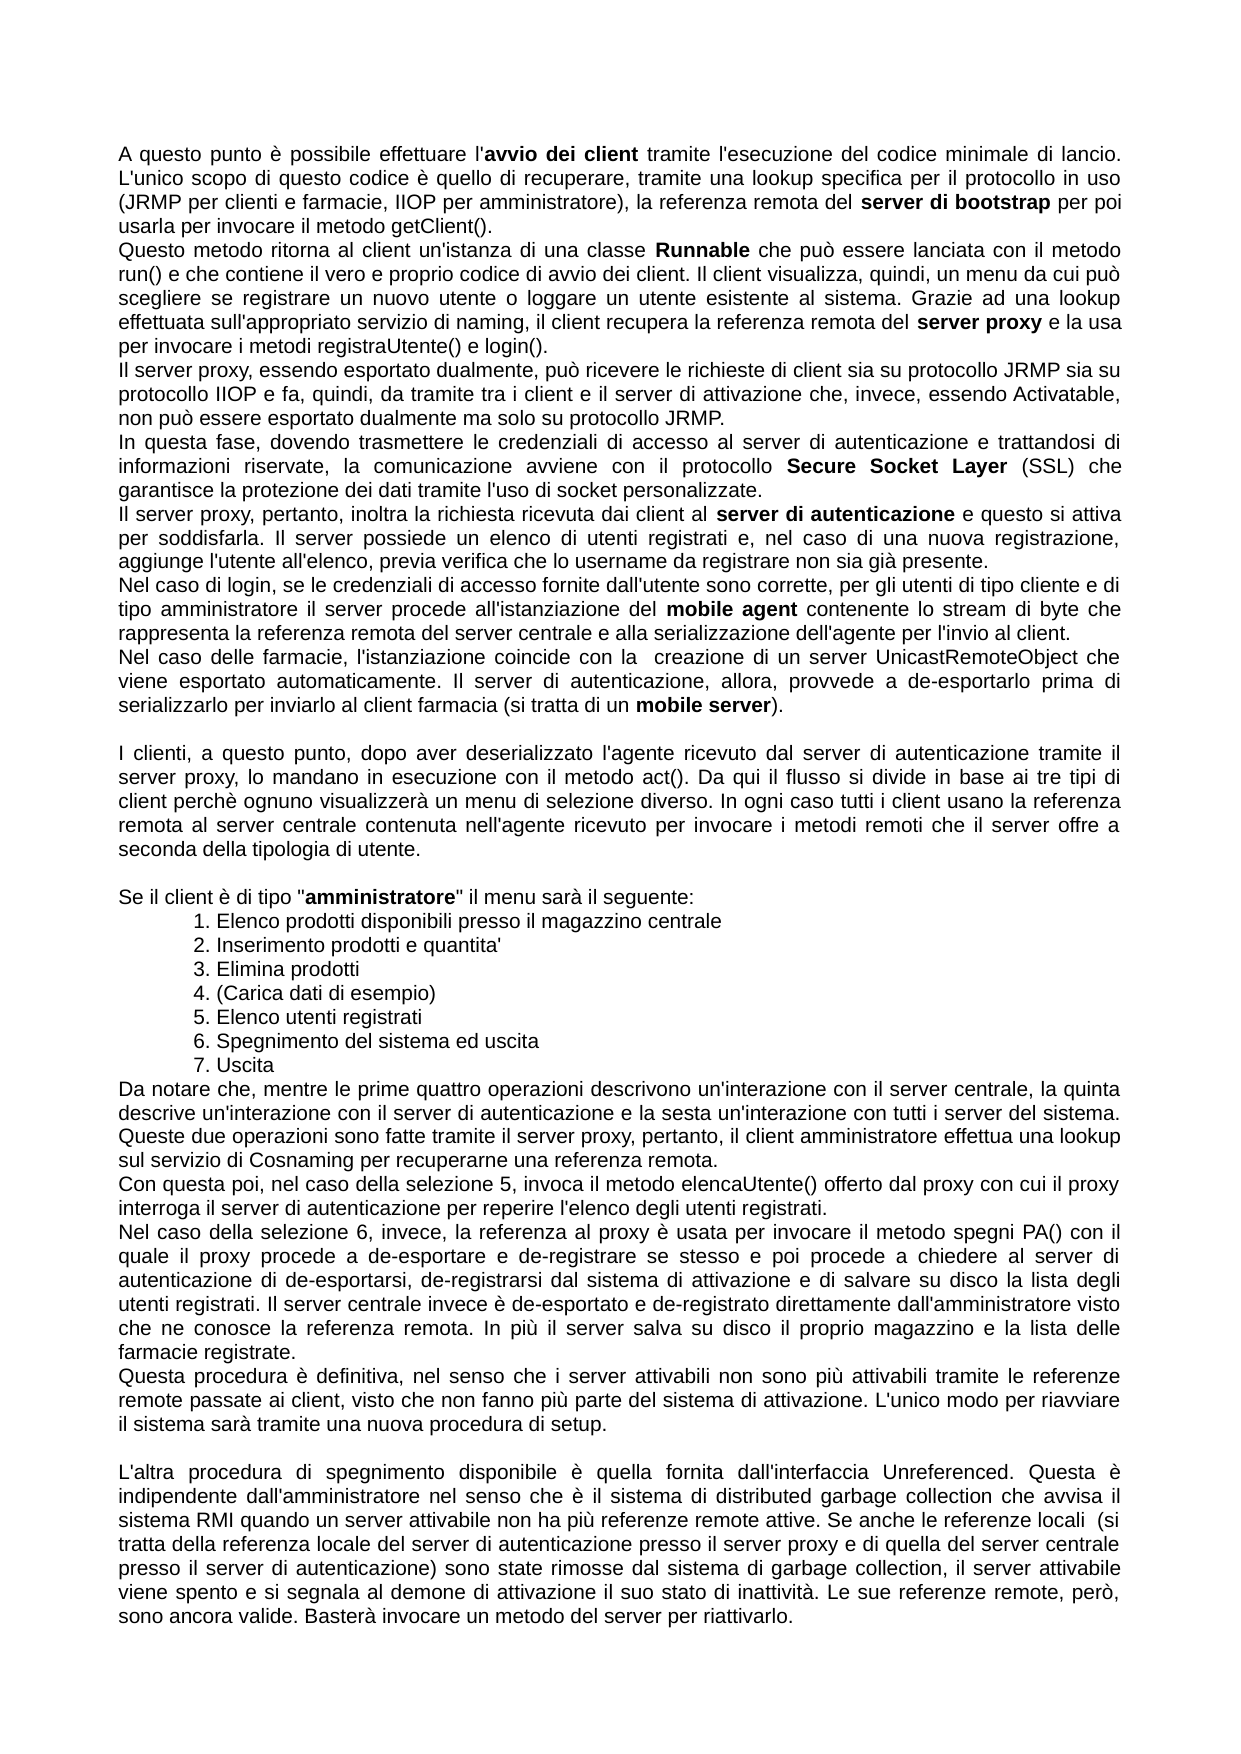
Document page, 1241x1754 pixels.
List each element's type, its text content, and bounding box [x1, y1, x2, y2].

text Se il client è di tipo "amministratore" il menu sarà il seguente: [118, 885, 1122, 909]
text Questa procedura è definitiva, nel senso che i server attivabili non sono più attivabili tramite le referenze remote passate ai client, visto che non fanno più parte del sistema di attivazione. L'unico modo per riavviare il sistema sarà tramite una nuova procedura di setup. [118, 1364, 1122, 1436]
text Nel caso di login, se le credenziali di accesso fornite dall'utente sono corrette, per gli utenti di tipo cliente e di tipo amministratore il server procede all'istanziazione del mobile agent contenente lo stream di byte che rappresenta la referenza remota del server centrale e alla serializzazione dell'agente per l'invio al client. [118, 573, 1122, 645]
text Da notare che, mentre le prime quattro operazioni descrivono un'interazione con il server centrale, la quinta descrive un'interazione con il server di autenticazione e la sesta un'interazione con tutti i server del sistema. Queste due operazioni sono fatte tramite il server proxy, pertanto, il client amministratore effettua una lookup sul servizio di Cosnaming per recuperarne una referenza remota. [118, 1076, 1122, 1172]
text 5. Elenco utenti registrati [118, 1004, 1122, 1028]
text 2. Inserimento prodotti e quantita' [118, 933, 1122, 957]
text 4. (Carica dati di esempio) [118, 981, 1122, 1004]
text 7. Uscita [118, 1052, 1122, 1076]
text Nel caso della selezione 6, invece, la referenza al proxy è usata per invocare il metodo spegni PA() con il quale il proxy procede a de-esportare e de-registrare se stesso e poi procede a chiedere al server di autenticazione di de-esportarsi, de-registrarsi dal sistema di attivazione e di salvare su disco la lista degli utenti registrati. Il server centrale invece è de-esportato e de-registrato direttamente dall'amministratore visto che ne conosce la referenza remota. In più il server salva su disco il proprio magazzino e la lista delle farmacie registrate. [118, 1220, 1122, 1364]
text 6. Spegnimento del sistema ed uscita [118, 1028, 1122, 1052]
text Questo metodo ritorna al client un'istanza di una classe Runnable che può essere lanciata con il metodo run() e che contiene il vero e proprio codice di avvio dei client. Il client visualizza, quindi, un menu da cui può scegliere se registrare un nuovo utente o loggare un utente esistente al sistema. Grazie ad una lookup effettuata sull'appropriato servizio di naming, il client recupera la referenza remota del server proxy e la usa per invocare i metodi registraUtente() e login(). [118, 238, 1122, 358]
text I clienti, a questo punto, dopo aver deserializzato l'agente ricevuto dal server di autenticazione tramite il server proxy, lo mandano in esecuzione con il metodo act(). Da qui il flusso si divide in base ai tre tipi di client perchè ognuno visualizzerà un menu di selezione diverso. In ogni caso tutti i client usano la referenza remota al server centrale contenuta nell'agente ricevuto per invocare i metodi remoti che il server offre a seconda della tipologia di utente. [118, 741, 1122, 861]
text Il server proxy, pertanto, inoltra la richiesta ricevuta dai client al server di autenticazione e questo si attiva per soddisfarla. Il server possiede un elenco di utenti registrati e, nel caso di una nuova registrazione, aggiunge l'utente all'elenco, previa verifica che lo username da registrare non sia già presente. [118, 501, 1122, 573]
text In questa fase, dovendo trasmettere le credenziali di accesso al server di autenticazione e trattandosi di informazioni riservate, la comunicazione avviene con il protocollo Secure Socket Layer (SSL) che garantisce la protezione dei dati tramite l'uso di socket personalizzate. [118, 429, 1122, 501]
text Il server proxy, essendo esportato dualmente, può ricevere le richieste di client sia su protocollo JRMP sia su protocollo IIOP e fa, quindi, da tramite tra i client e il server di attivazione che, invece, essendo Activatable, non può essere esportato dualmente ma solo su protocollo JRMP. [118, 358, 1122, 429]
text Nel caso delle farmacie, l'istanziazione coincide con la creazione di un server UnicastRemoteObject che viene esportato automaticamente. Il server di autenticazione, allora, provvede a de-esportarlo prima di serializzarlo per inviarlo al client farmacia (si tratta di un mobile server). [118, 645, 1122, 717]
text L'altra procedura di spegnimento disponibile è quella fornita dall'interfaccia Unreferenced. Questa è indipendente dall'amministratore nel senso che è il sistema di distributed garbage collection che avvisa il sistema RMI quando un server attivabile non ha più referenze remote attive. Se anche le referenze locali (si tratta della referenza locale del server di autenticazione presso il server proxy e di quella del server centrale presso il server di autenticazione) sono state rimosse dal sistema di garbage collection, il server attivabile viene spento e si segnala al demone di attivazione il suo stato di inattività. Le sue referenze remote, però, sono ancora valide. Basterà invocare un metodo del server per riattivarlo. [118, 1460, 1122, 1627]
text 3. Elimina prodotti [118, 957, 1122, 981]
text 1. Elenco prodotti disponibili presso il magazzino centrale [118, 909, 1122, 933]
text A questo punto è possibile effettuare l'avvio dei client tramite l'esecuzione del codice minimale di lancio. L'unico scopo di questo codice è quello di recuperare, tramite una lookup specifica per il protocollo in uso (JRMP per clienti e farmacie, IIOP per amministratore), la referenza remota del server di bootstrap per poi usarla per invocare il metodo getClient(). [118, 142, 1122, 238]
text Con questa poi, nel caso della selezione 5, invoca il metodo elencaUtente() offerto dal proxy con cui il proxy interroga il server di autenticazione per reperire l'elenco degli utenti registrati. [118, 1172, 1122, 1220]
